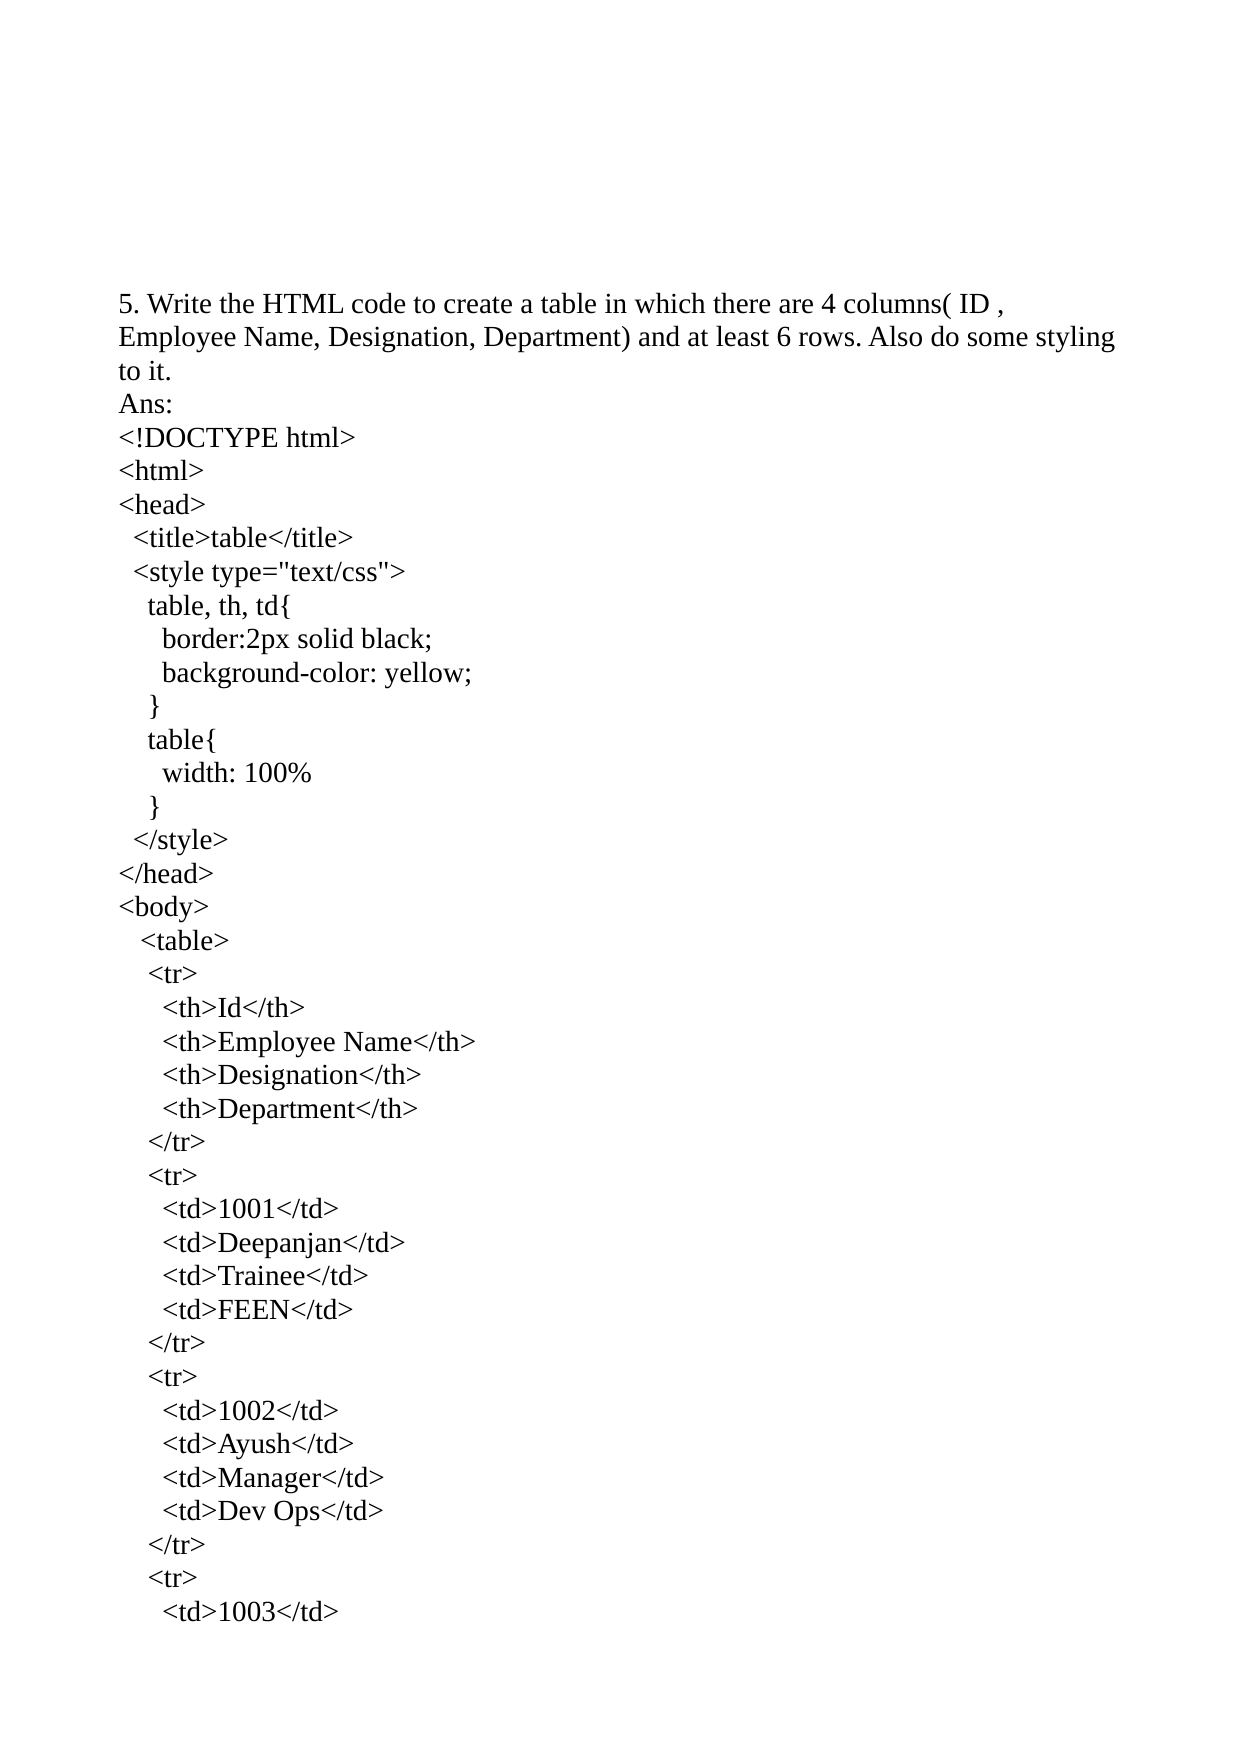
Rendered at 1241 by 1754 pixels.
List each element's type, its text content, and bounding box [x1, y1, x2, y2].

text table, th, td{ [118, 588, 1122, 621]
text <title>table</title> [118, 521, 1122, 554]
text <td>Deepanjan</td> [118, 1225, 1122, 1258]
text </tr> [118, 1124, 1122, 1158]
text <tr> [118, 1359, 1122, 1393]
text </tr> [118, 1326, 1122, 1359]
text table{ [118, 722, 1122, 755]
text <td>Trainee</td> [118, 1258, 1122, 1292]
text <td>FEEN</td> [118, 1292, 1122, 1326]
text <td>1001</td> [118, 1191, 1122, 1225]
text <th>Department</th> [118, 1091, 1122, 1124]
text Ans: [118, 386, 1122, 420]
text <th>Id</th> [118, 990, 1122, 1024]
text <td>Ayush</td> [118, 1426, 1122, 1460]
text <html> [118, 453, 1122, 487]
text <th>Employee Name</th> [118, 1024, 1122, 1057]
text </style> [118, 822, 1122, 856]
text <body> [118, 889, 1122, 923]
text } [118, 789, 1122, 822]
text <tr> [118, 1560, 1122, 1594]
text <tr> [118, 957, 1122, 990]
text </tr> [118, 1527, 1122, 1560]
text <style type="text/css"> [118, 554, 1122, 588]
text <head> [118, 487, 1122, 521]
text <td>1002</td> [118, 1393, 1122, 1426]
text <td>Dev Ops</td> [118, 1493, 1122, 1527]
text <table> [118, 923, 1122, 957]
text <!DOCTYPE html> [118, 420, 1122, 453]
text <td>1003</td> [118, 1594, 1122, 1627]
text background-color: yellow; [118, 655, 1122, 688]
text </head> [118, 856, 1122, 889]
text 5. Write the HTML code to create a table in which there are 4 columns( ID , Employee Name, Designation, Department) and at least 6 rows. Also do some styling to it. [118, 286, 1122, 386]
text width: 100% [118, 755, 1122, 789]
text <td>Manager</td> [118, 1460, 1122, 1493]
text <tr> [118, 1158, 1122, 1191]
text } [118, 688, 1122, 722]
text border:2px solid black; [118, 621, 1122, 655]
text <th>Designation</th> [118, 1057, 1122, 1091]
